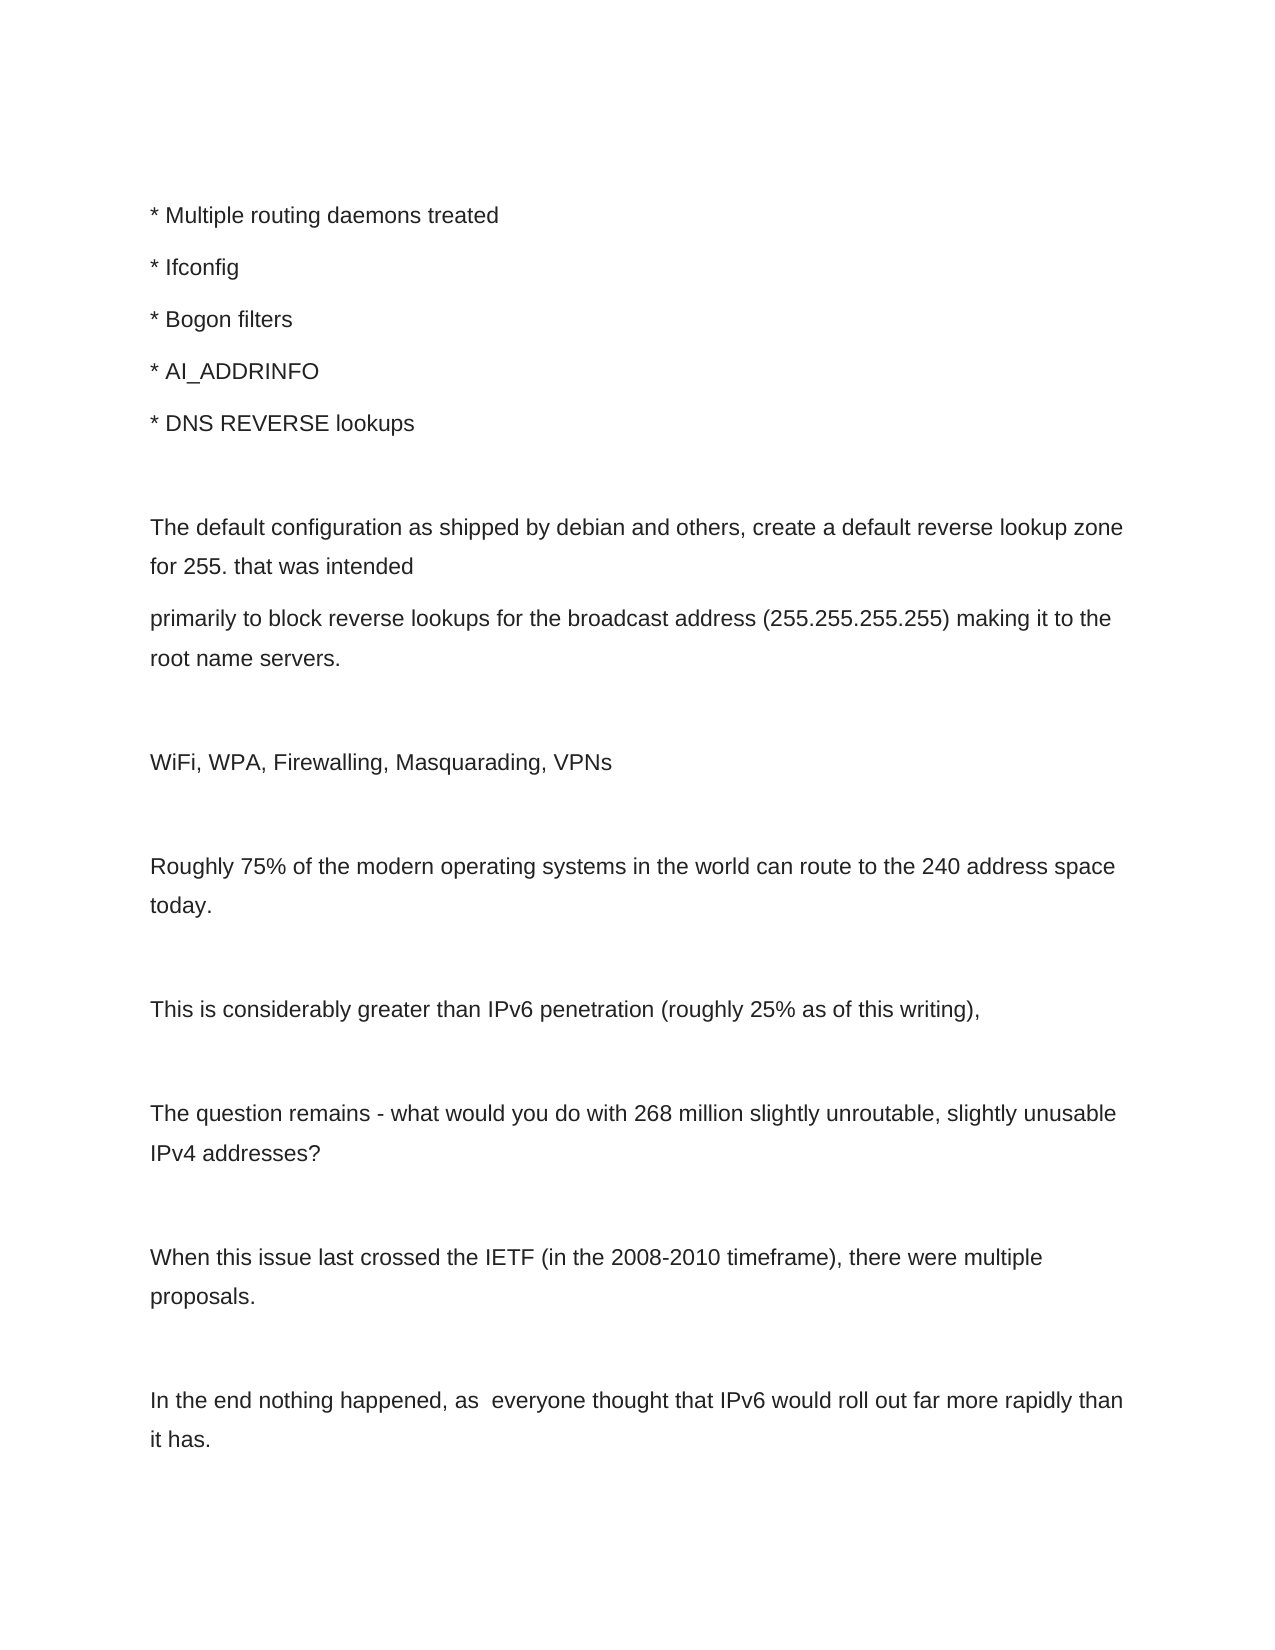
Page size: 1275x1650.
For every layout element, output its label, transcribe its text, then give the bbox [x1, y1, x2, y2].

text Roughly 75% of the modern operating systems in the world can route to the 240 address space today. [150, 853, 1125, 918]
text The default configuration as shipped by debian and others, create a default reverse lookup zone for 255. that was intended [150, 514, 1125, 580]
text This is considerably greater than IPv6 penetration (roughly 25% as of this writing), [150, 996, 1125, 1022]
text WiFi, WPA, Firewalling, Masquarading, VPNs [150, 749, 1125, 775]
text primarily to block reverse lookups for the broadcast address (255.255.255.255) making it to the root name servers. [150, 605, 1125, 671]
text When this issue last crossed the IETF (in the 2008-2010 timeframe), there were multiple proposals. [150, 1243, 1125, 1309]
text * Multiple routing daemons treated [150, 202, 1125, 228]
text * Bogon filters [150, 306, 1125, 332]
text The question remains - what would you do with 268 million slightly unroutable, slightly unusable IPv4 addresses? [150, 1100, 1125, 1166]
text * Ifconfig [150, 254, 1125, 280]
text * DNS REVERSE lookups [150, 410, 1125, 436]
text In the end nothing happened, as everyone thought that IPv6 would roll out far more rapidly than it has. [150, 1387, 1125, 1453]
text * AI_ADDRINFO [150, 358, 1125, 384]
